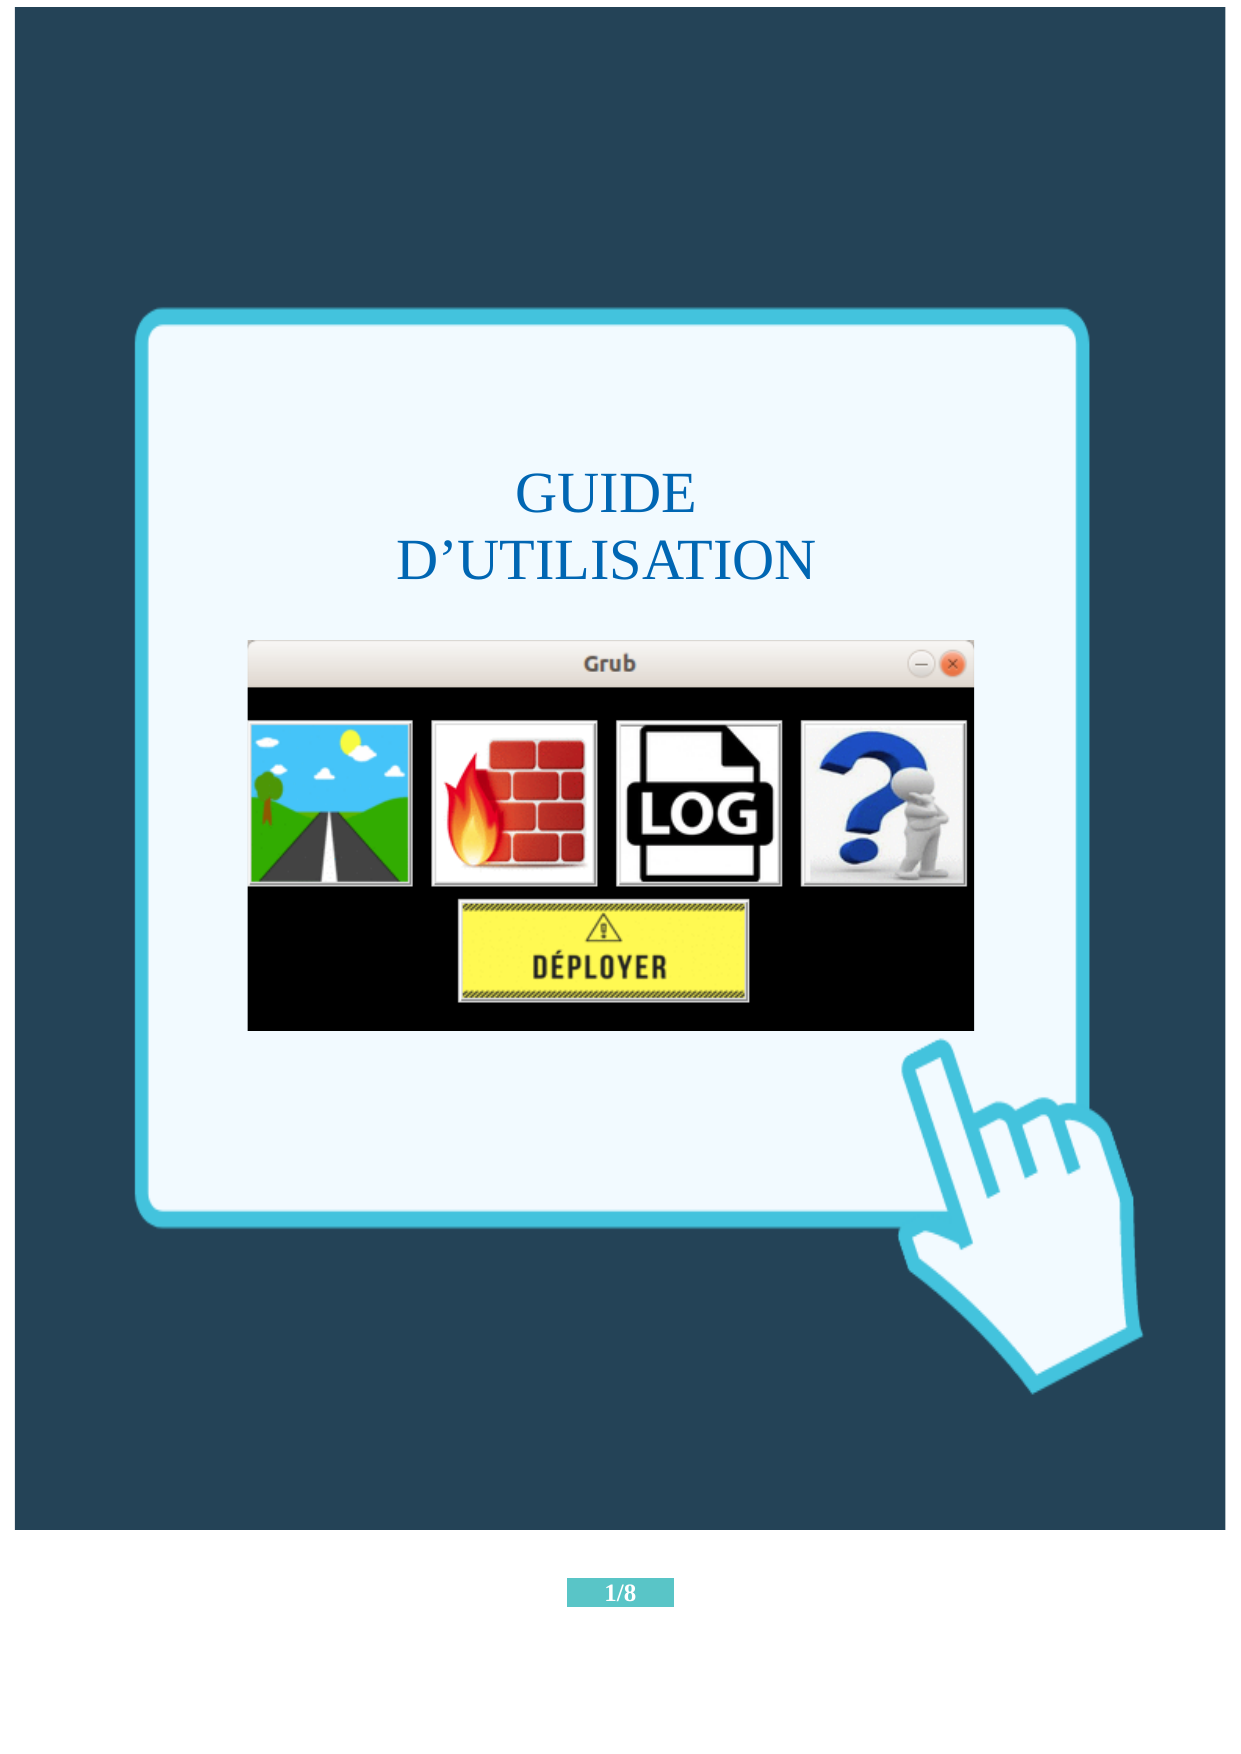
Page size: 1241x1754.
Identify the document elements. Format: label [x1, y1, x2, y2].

picture [14, 7, 1226, 1530]
